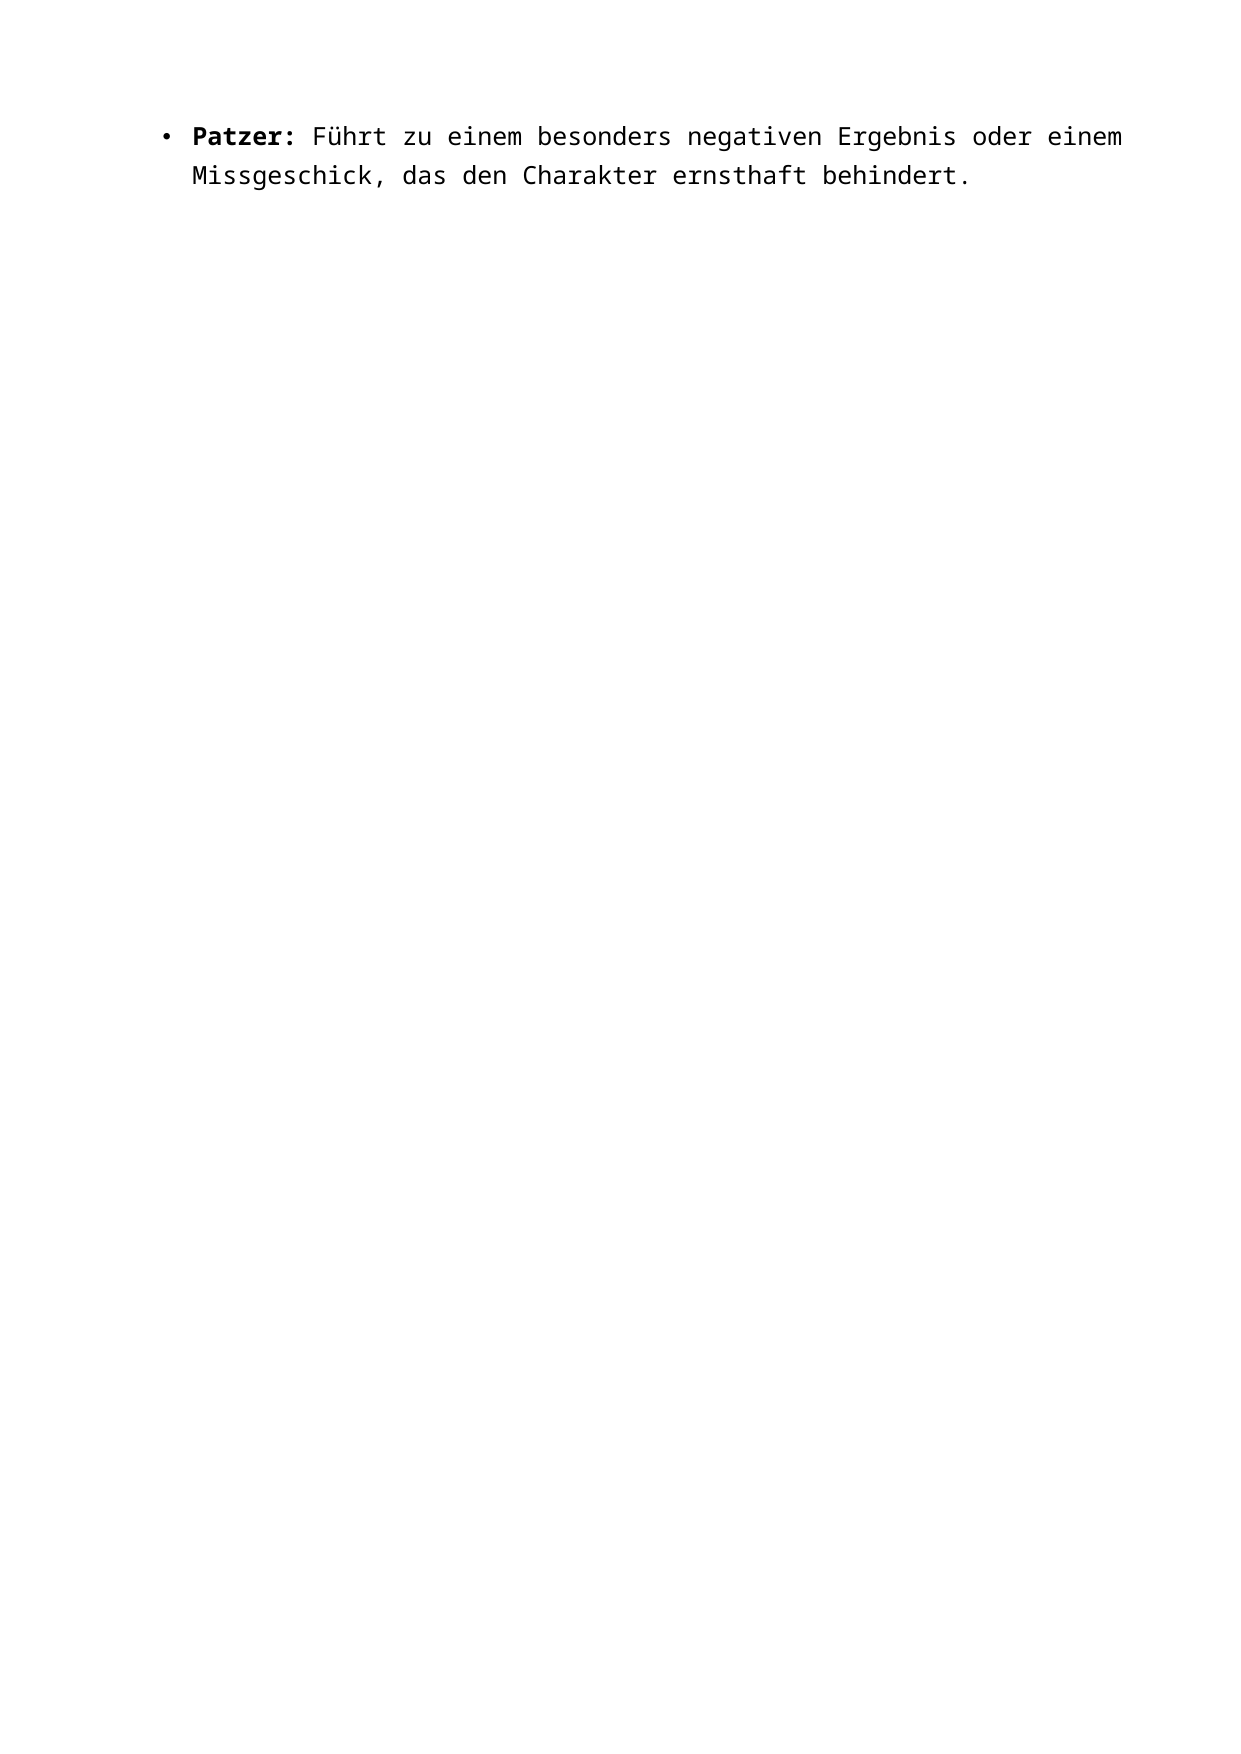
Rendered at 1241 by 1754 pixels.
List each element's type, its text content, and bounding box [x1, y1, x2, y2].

list Patzer: Führt zu einem besonders negativen Ergebnis oder einem Missgeschick, das den Charakter ernsthaft behindert. [162, 118, 1122, 191]
